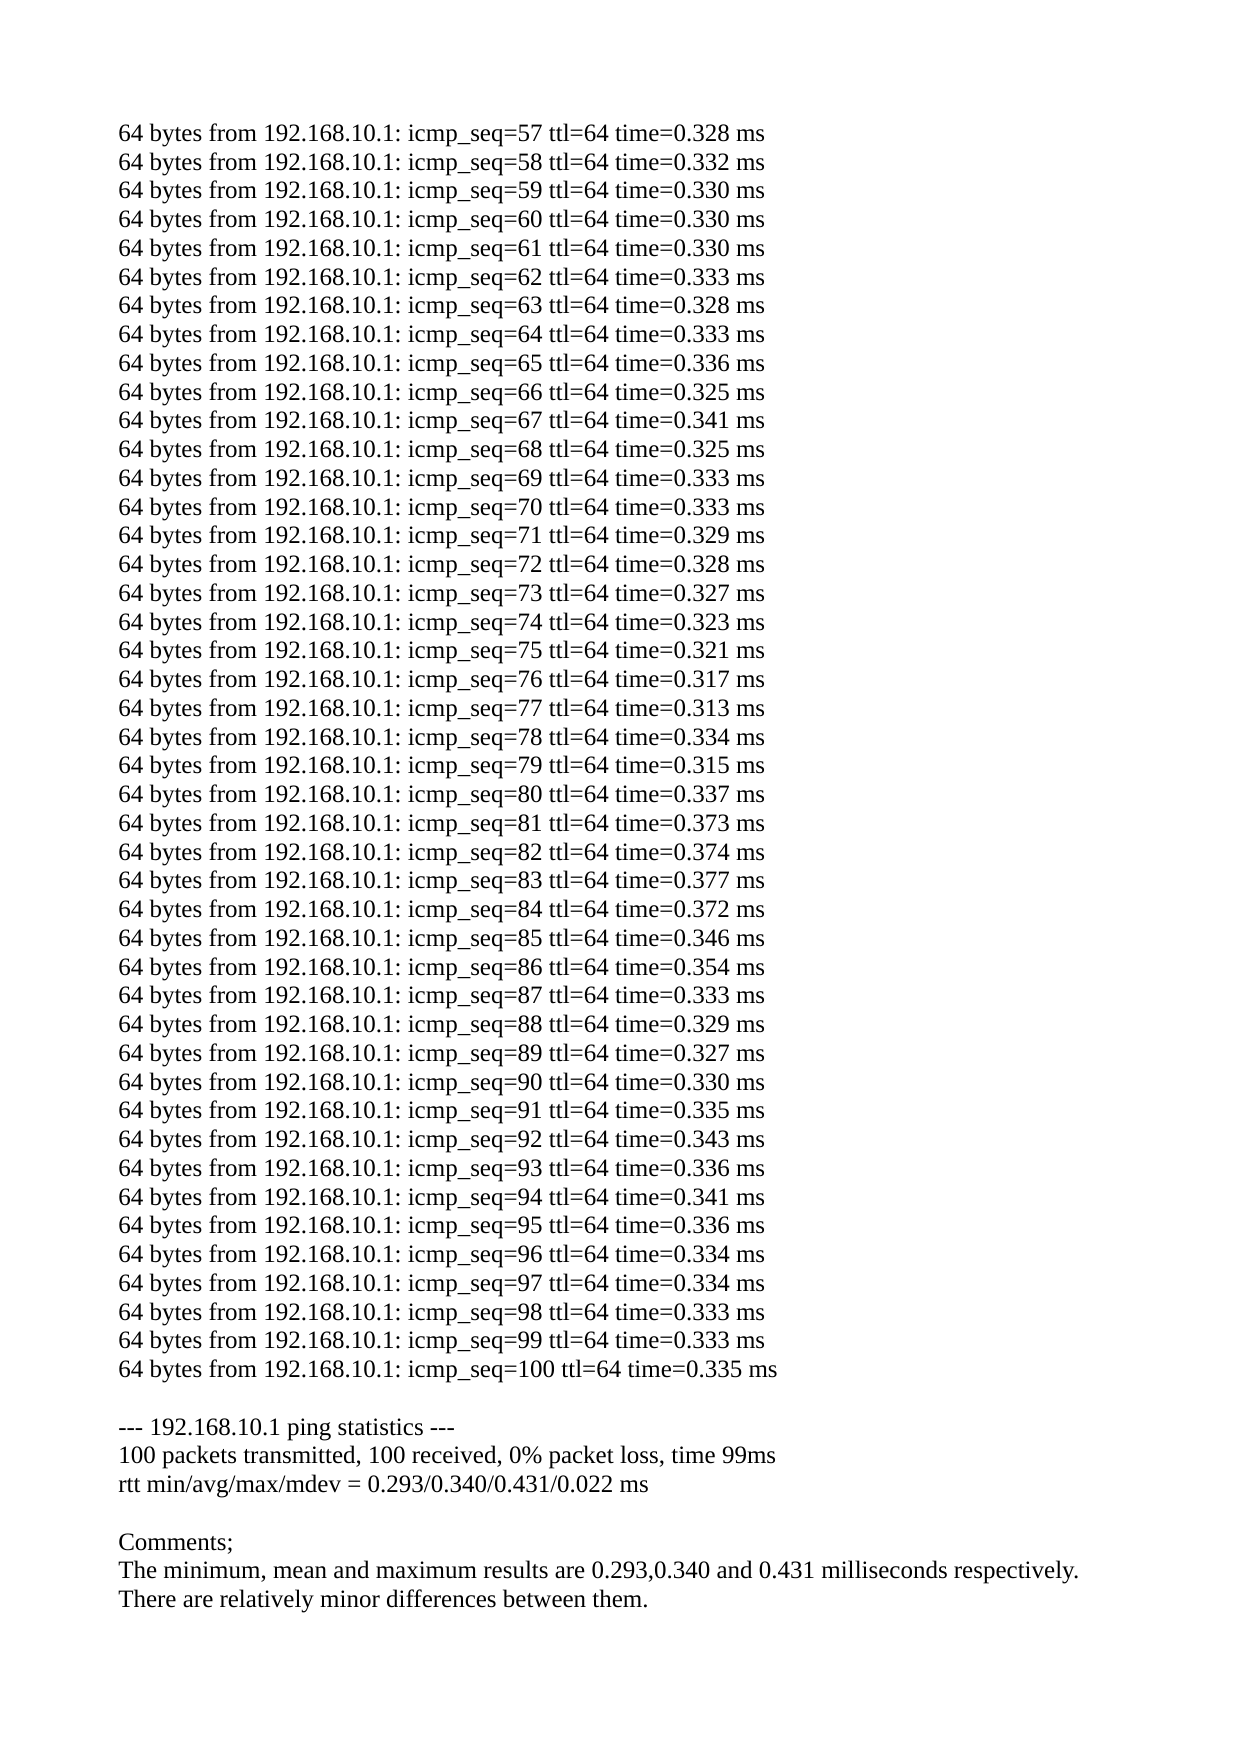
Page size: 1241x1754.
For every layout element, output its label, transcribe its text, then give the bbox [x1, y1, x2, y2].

text 100 packets transmitted, 100 received, 0% packet loss, time 99ms [118, 1441, 1122, 1469]
text 64 bytes from 192.168.10.1: icmp_seq=82 ttl=64 time=0.374 ms [118, 837, 1122, 866]
text 64 bytes from 192.168.10.1: icmp_seq=60 ttl=64 time=0.330 ms [118, 204, 1122, 233]
text 64 bytes from 192.168.10.1: icmp_seq=61 ttl=64 time=0.330 ms [118, 233, 1122, 262]
text 64 bytes from 192.168.10.1: icmp_seq=67 ttl=64 time=0.341 ms [118, 406, 1122, 434]
text Comments; [118, 1527, 1122, 1556]
text rtt min/avg/max/mdev = 0.293/0.340/0.431/0.022 ms [118, 1469, 1122, 1498]
text 64 bytes from 192.168.10.1: icmp_seq=88 ttl=64 time=0.329 ms [118, 1009, 1122, 1038]
text --- 192.168.10.1 ping statistics --- [118, 1412, 1122, 1441]
text 64 bytes from 192.168.10.1: icmp_seq=84 ttl=64 time=0.372 ms [118, 894, 1122, 923]
text 64 bytes from 192.168.10.1: icmp_seq=78 ttl=64 time=0.334 ms [118, 722, 1122, 751]
text 64 bytes from 192.168.10.1: icmp_seq=97 ttl=64 time=0.334 ms [118, 1268, 1122, 1297]
text 64 bytes from 192.168.10.1: icmp_seq=63 ttl=64 time=0.328 ms [118, 291, 1122, 319]
text 64 bytes from 192.168.10.1: icmp_seq=71 ttl=64 time=0.329 ms [118, 521, 1122, 549]
text 64 bytes from 192.168.10.1: icmp_seq=100 ttl=64 time=0.335 ms [118, 1354, 1122, 1383]
text 64 bytes from 192.168.10.1: icmp_seq=75 ttl=64 time=0.321 ms [118, 636, 1122, 664]
text 64 bytes from 192.168.10.1: icmp_seq=87 ttl=64 time=0.333 ms [118, 981, 1122, 1009]
text 64 bytes from 192.168.10.1: icmp_seq=81 ttl=64 time=0.373 ms [118, 808, 1122, 837]
text 64 bytes from 192.168.10.1: icmp_seq=64 ttl=64 time=0.333 ms [118, 319, 1122, 348]
text 64 bytes from 192.168.10.1: icmp_seq=85 ttl=64 time=0.346 ms [118, 923, 1122, 952]
text 64 bytes from 192.168.10.1: icmp_seq=57 ttl=64 time=0.328 ms [118, 118, 1122, 147]
text 64 bytes from 192.168.10.1: icmp_seq=70 ttl=64 time=0.333 ms [118, 492, 1122, 521]
text 64 bytes from 192.168.10.1: icmp_seq=92 ttl=64 time=0.343 ms [118, 1124, 1122, 1153]
text 64 bytes from 192.168.10.1: icmp_seq=68 ttl=64 time=0.325 ms [118, 434, 1122, 463]
text 64 bytes from 192.168.10.1: icmp_seq=79 ttl=64 time=0.315 ms [118, 751, 1122, 779]
text 64 bytes from 192.168.10.1: icmp_seq=72 ttl=64 time=0.328 ms [118, 549, 1122, 578]
text 64 bytes from 192.168.10.1: icmp_seq=65 ttl=64 time=0.336 ms [118, 348, 1122, 377]
text 64 bytes from 192.168.10.1: icmp_seq=73 ttl=64 time=0.327 ms [118, 578, 1122, 607]
text 64 bytes from 192.168.10.1: icmp_seq=95 ttl=64 time=0.336 ms [118, 1211, 1122, 1239]
text 64 bytes from 192.168.10.1: icmp_seq=99 ttl=64 time=0.333 ms [118, 1326, 1122, 1354]
text 64 bytes from 192.168.10.1: icmp_seq=93 ttl=64 time=0.336 ms [118, 1153, 1122, 1182]
text 64 bytes from 192.168.10.1: icmp_seq=62 ttl=64 time=0.333 ms [118, 262, 1122, 291]
text 64 bytes from 192.168.10.1: icmp_seq=98 ttl=64 time=0.333 ms [118, 1297, 1122, 1326]
text 64 bytes from 192.168.10.1: icmp_seq=91 ttl=64 time=0.335 ms [118, 1096, 1122, 1124]
text 64 bytes from 192.168.10.1: icmp_seq=83 ttl=64 time=0.377 ms [118, 866, 1122, 894]
text 64 bytes from 192.168.10.1: icmp_seq=80 ttl=64 time=0.337 ms [118, 779, 1122, 808]
text The minimum, mean and maximum results are 0.293,0.340 and 0.431 milliseconds respectively. [118, 1556, 1122, 1584]
text 64 bytes from 192.168.10.1: icmp_seq=86 ttl=64 time=0.354 ms [118, 952, 1122, 981]
text 64 bytes from 192.168.10.1: icmp_seq=66 ttl=64 time=0.325 ms [118, 377, 1122, 406]
text 64 bytes from 192.168.10.1: icmp_seq=74 ttl=64 time=0.323 ms [118, 607, 1122, 636]
text 64 bytes from 192.168.10.1: icmp_seq=77 ttl=64 time=0.313 ms [118, 693, 1122, 722]
text 64 bytes from 192.168.10.1: icmp_seq=90 ttl=64 time=0.330 ms [118, 1067, 1122, 1096]
text 64 bytes from 192.168.10.1: icmp_seq=76 ttl=64 time=0.317 ms [118, 664, 1122, 693]
text 64 bytes from 192.168.10.1: icmp_seq=89 ttl=64 time=0.327 ms [118, 1038, 1122, 1067]
text 64 bytes from 192.168.10.1: icmp_seq=94 ttl=64 time=0.341 ms [118, 1182, 1122, 1211]
text There are relatively minor differences between them. [118, 1584, 1122, 1613]
text 64 bytes from 192.168.10.1: icmp_seq=69 ttl=64 time=0.333 ms [118, 463, 1122, 492]
text 64 bytes from 192.168.10.1: icmp_seq=59 ttl=64 time=0.330 ms [118, 176, 1122, 204]
text 64 bytes from 192.168.10.1: icmp_seq=96 ttl=64 time=0.334 ms [118, 1239, 1122, 1268]
text 64 bytes from 192.168.10.1: icmp_seq=58 ttl=64 time=0.332 ms [118, 147, 1122, 176]
